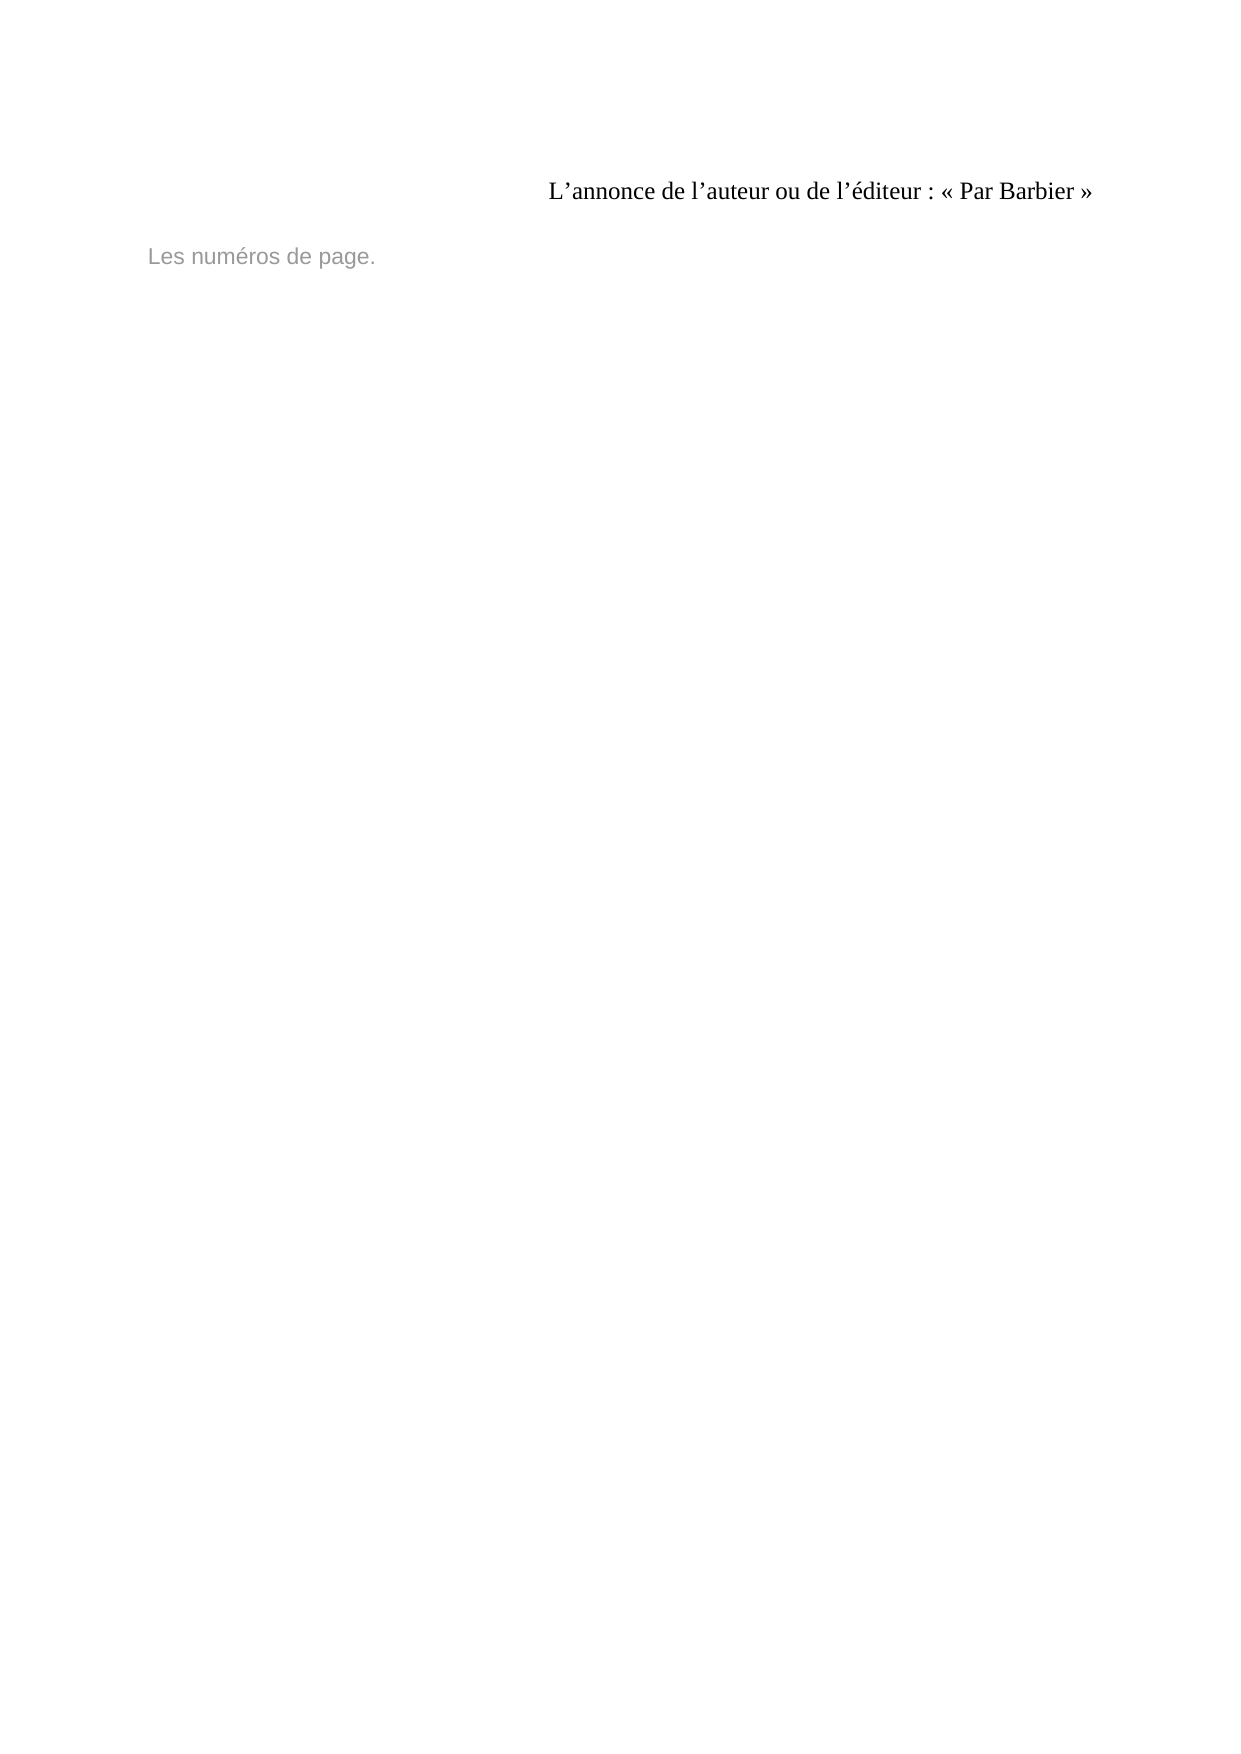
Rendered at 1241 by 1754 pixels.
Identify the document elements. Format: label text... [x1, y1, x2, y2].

text Les numéros de page. [376, 243, 1093, 269]
text L’annonce de l’auteur ou de l’éditeur : « Par Barbier » [148, 176, 1093, 205]
